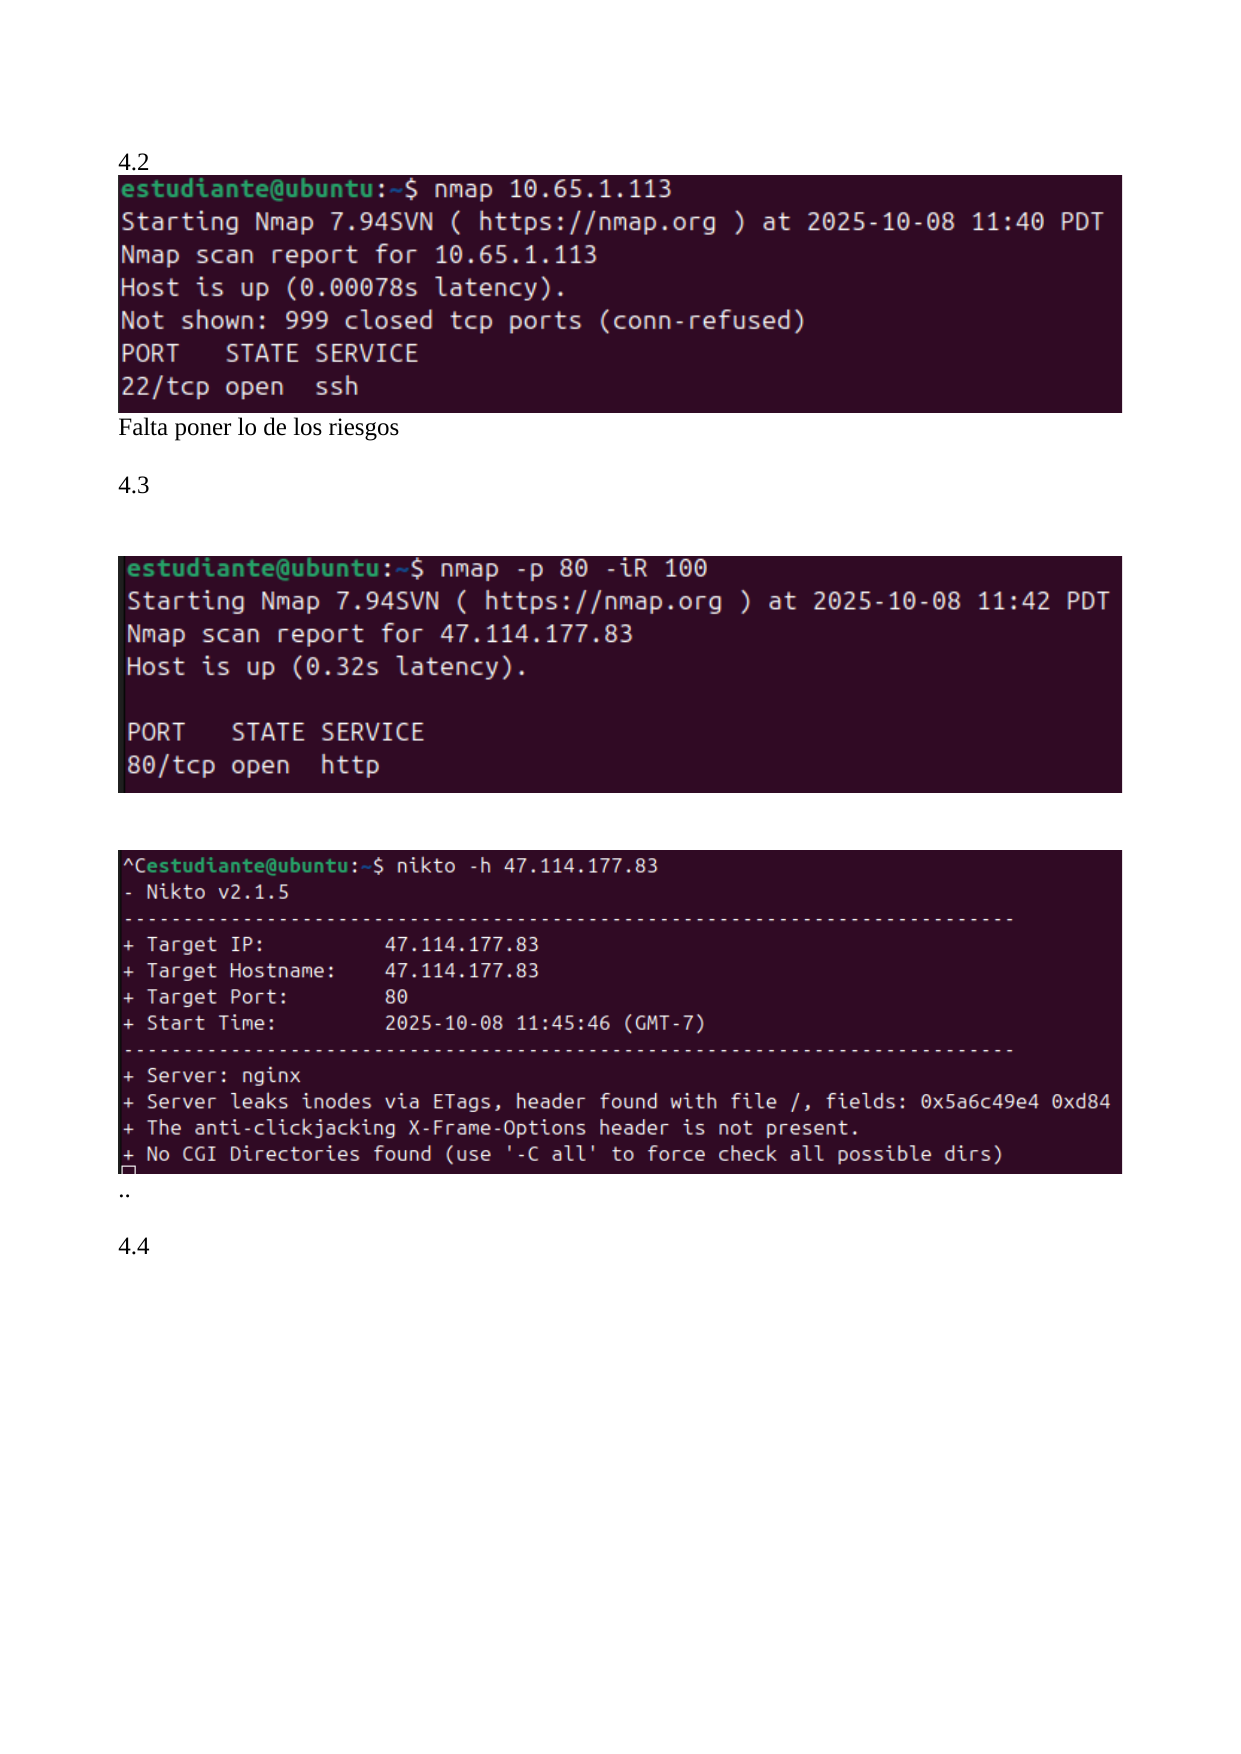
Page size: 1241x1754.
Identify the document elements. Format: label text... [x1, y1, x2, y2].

picture [118, 175, 1123, 413]
text 4.4 [118, 1231, 1122, 1260]
text Falta poner lo de los riesgos [118, 413, 1122, 441]
text .. [118, 1174, 1122, 1203]
text 4.2 [118, 147, 1122, 175]
picture [118, 850, 1123, 1174]
text 4.3 [118, 470, 1122, 499]
picture [118, 556, 1123, 793]
